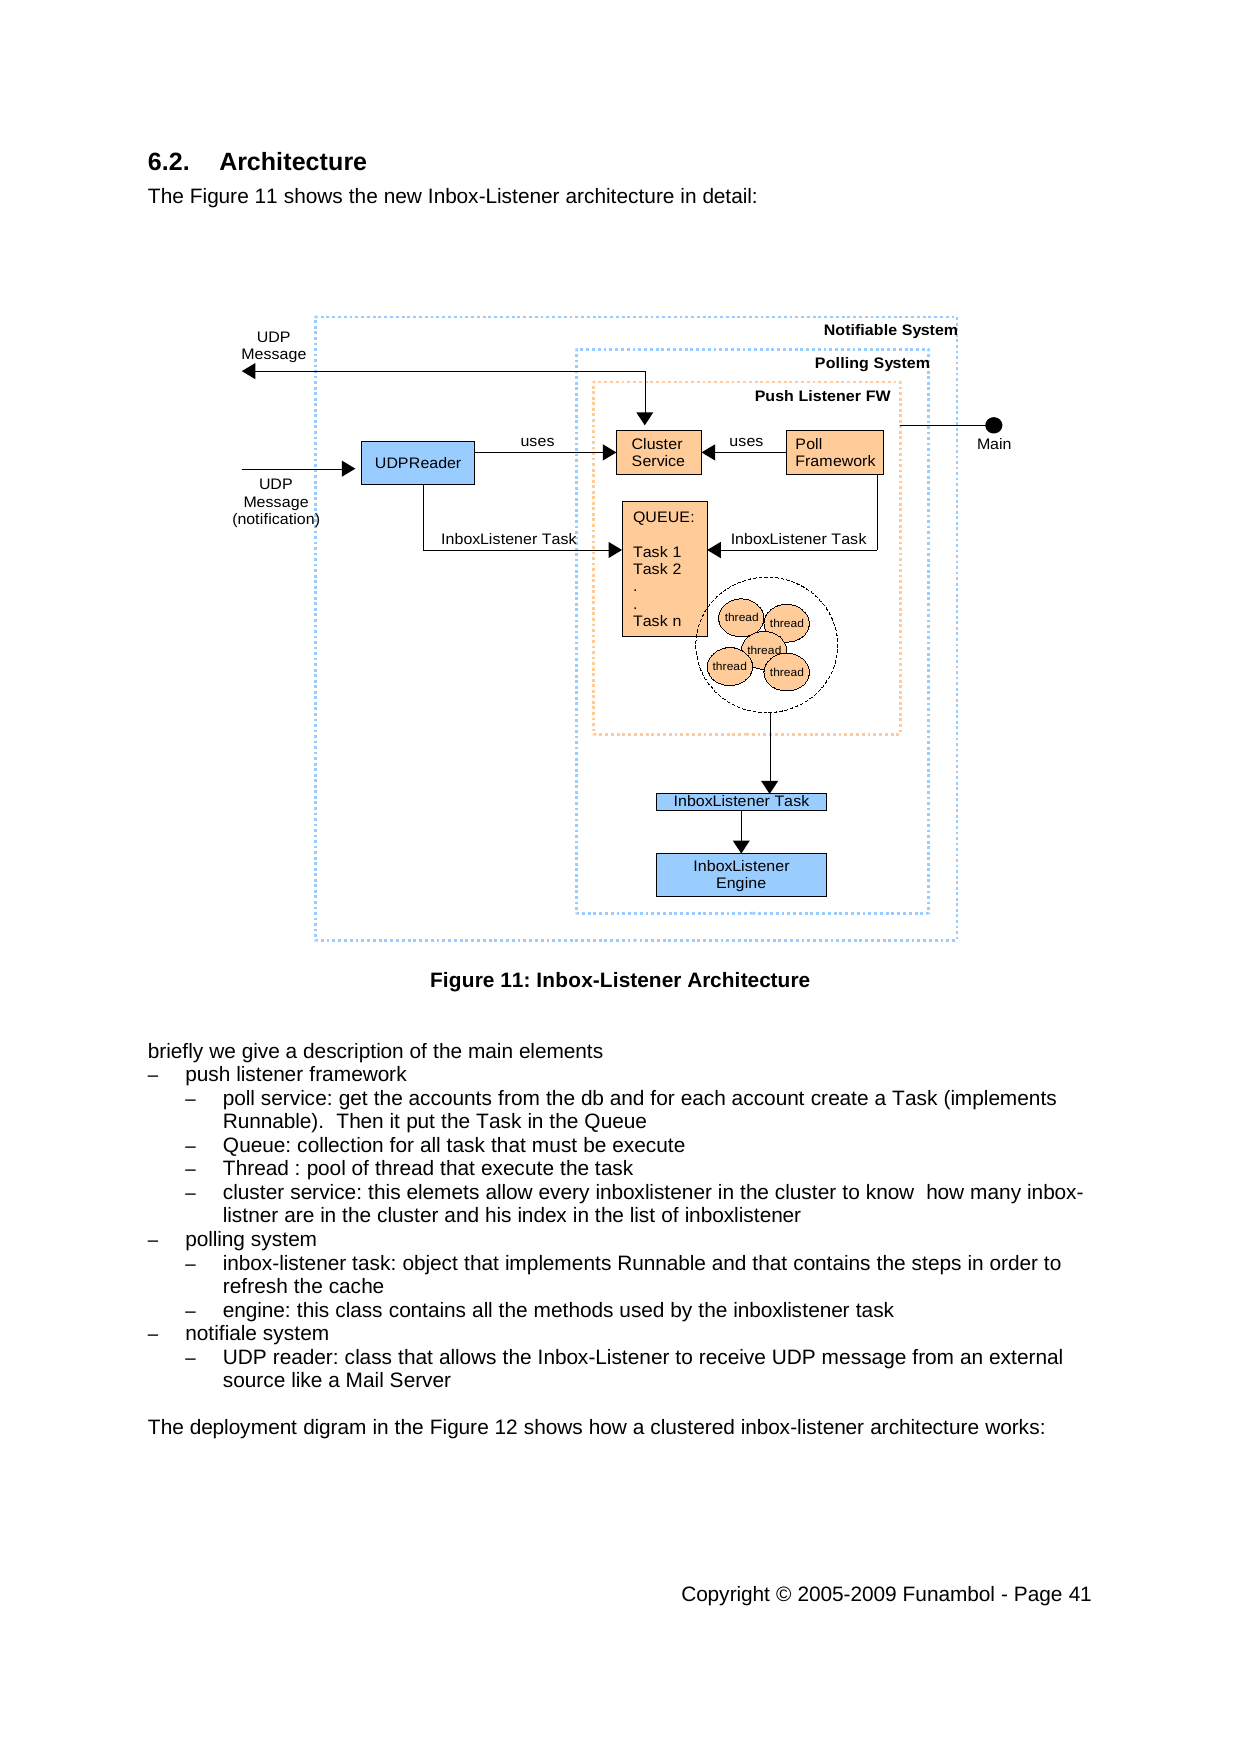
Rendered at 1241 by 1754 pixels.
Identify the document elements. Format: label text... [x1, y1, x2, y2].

text The deployment digram in the Figure 12 shows how a clustered inbox-listener architecture works: [148, 1416, 1093, 1439]
list inbox-listener task: object that implements Runnable and that contains the steps in order to refresh the cache [185, 1251, 1093, 1298]
list notifiale system [148, 1322, 1093, 1345]
list cluster service: this elemets allow every inboxlistener in the cluster to know how many inbox-listner are in the cluster and his index in the list of inboxlistener [185, 1180, 1093, 1227]
text The Figure 11 shows the new Inbox-Listener architecture in detail: [148, 184, 1093, 208]
list UDP reader: class that allows the Inbox-Listener to receive UDP message from an external source like a Mail Server [185, 1345, 1093, 1392]
list engine: this class contains all the methods used by the inboxlistener task [185, 1298, 1093, 1322]
list push listener framework [148, 1063, 1093, 1086]
list Queue: collection for all task that must be execute [185, 1133, 1093, 1157]
list polling system [148, 1227, 1093, 1251]
text Figure 11: Inbox-Listener Architecture [204, 270, 1036, 992]
subtitle Architecture [148, 148, 1093, 176]
list Thread : pool of thread that execute the task [185, 1157, 1093, 1180]
text briefly we give a description of the main elements [148, 1039, 1093, 1063]
list poll service: get the accounts from the db and for each account create a Task (implements Runnable). Then it put the Task in the Queue [185, 1086, 1093, 1133]
